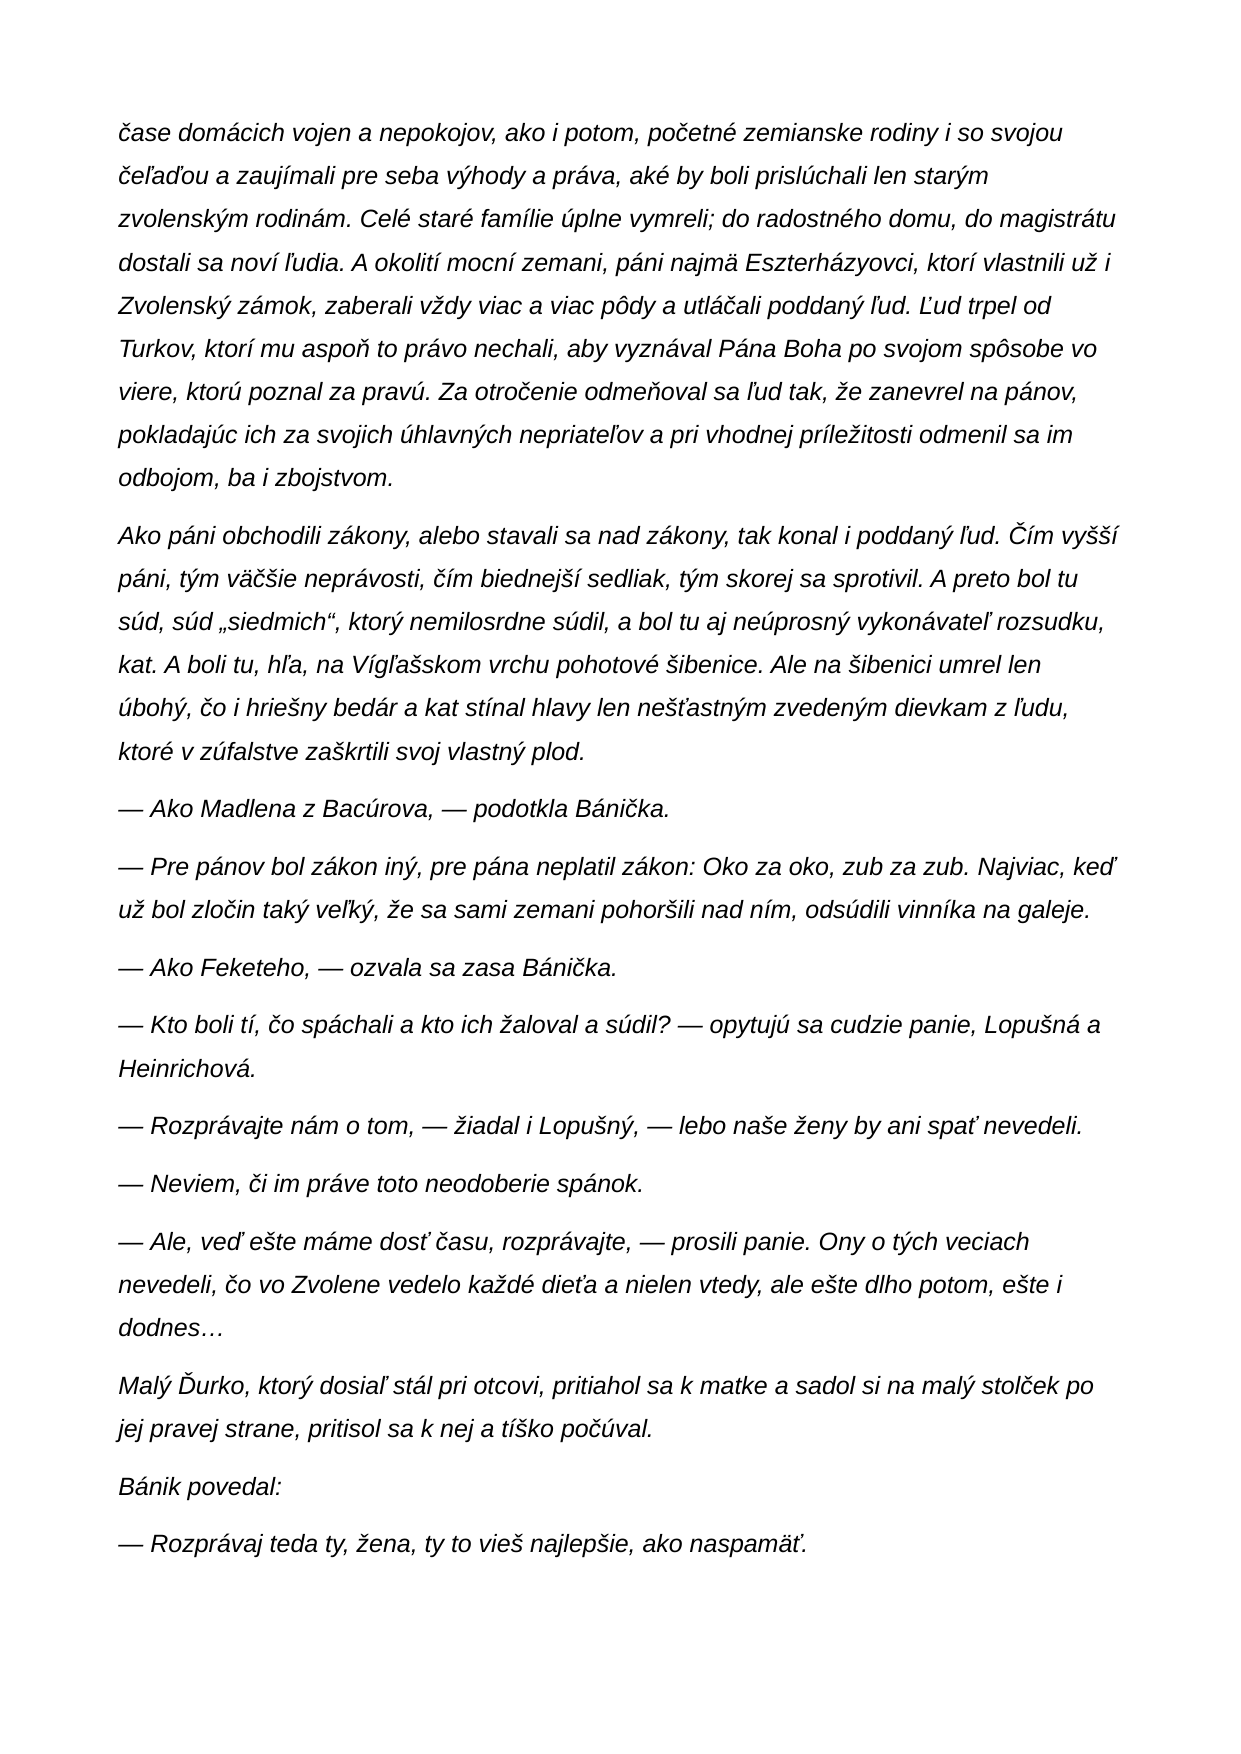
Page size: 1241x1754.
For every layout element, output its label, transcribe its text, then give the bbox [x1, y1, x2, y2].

text — Pre pánov bol zákon iný, pre pána neplatil zákon: Oko za oko, zub za zub. Najviac, keď už bol zločin taký veľký, že sa sami zemani pohoršili nad ním, odsúdili vinníka na galeje. [118, 852, 1122, 924]
text Ako páni obchodili zákony, alebo stavali sa nad zákony, tak konal i poddaný ľud. Čím vyšší páni, tým väčšie neprávosti, čím biednejší sedliak, tým skorej sa sprotivil. A preto bol tu súd, súd „siedmich“, ktorý nemilosrdne súdil, a bol tu aj neúprosný vykonávateľ rozsudku, kat. A boli tu, hľa, na Vígľašskom vrchu pohotové šibenice. Ale na šibenici umrel len úbohý, čo i hriešny bedár a kat stínal hlavy len nešťastným zvedeným dievkam z ľudu, ktoré v zúfalstve zaškrtili svoj vlastný plod. [118, 521, 1122, 765]
text — Ako Madlena z Bacúrova, — podotkla Bánička. [118, 794, 1122, 823]
text Bánik povedal: [118, 1471, 1122, 1500]
text — Ale, veď ešte máme dosť času, rozprávajte, — prosili panie. Ony o tých veciach nevedeli, čo vo Zvolene vedelo každé dieťa a nielen vtedy, ale ešte dlho potom, ešte i dodnes… [118, 1227, 1122, 1342]
text čase domácich vojen a nepokojov, ako i potom, početné zemianske rodiny i so svojou čeľaďou a zaujímali pre seba výhody a práva, aké by boli prislúchali len starým zvolenským rodinám. Celé staré famílie úplne vymreli; do radostného domu, do magistrátu dostali sa noví ľudia. A okolití mocní zemani, páni najmä Eszterházyovci, ktorí vlastnili už i Zvolenský zámok, zaberali vždy viac a viac pôdy a utláčali poddaný ľud. Ľud trpel od Turkov, ktorí mu aspoň to právo nechali, aby vyznával Pána Boha po svojom spôsobe vo viere, ktorú poznal za pravú. Za otročenie odmeňoval sa ľud tak, že zanevrel na pánov, pokladajúc ich za svojich úhlavných nepriateľov a pri vhodnej príležitosti odmenil sa im odbojom, ba i zbojstvom. [118, 118, 1122, 492]
text Malý Ďurko, ktorý dosiaľ stál pri otcovi, pritiahol sa k matke a sadol si na malý stolček po jej pravej strane, pritisol sa k nej a tíško počúval. [118, 1371, 1122, 1442]
text — Rozprávajte nám o tom, — žiadal i Lopušný, — lebo naše ženy by ani spať nevedeli. [118, 1111, 1122, 1140]
text — Neviem, či im práve toto neodoberie spánok. [118, 1169, 1122, 1198]
text — Kto boli tí, čo spáchali a kto ich žaloval a súdil? — opytujú sa cudzie panie, Lopušná a Heinrichová. [118, 1010, 1122, 1082]
text — Ako Feketeho, — ozvala sa zasa Bánička. [118, 953, 1122, 981]
text — Rozprávaj teda ty, žena, ty to vieš najlepšie, ako naspamäť. [118, 1529, 1122, 1558]
